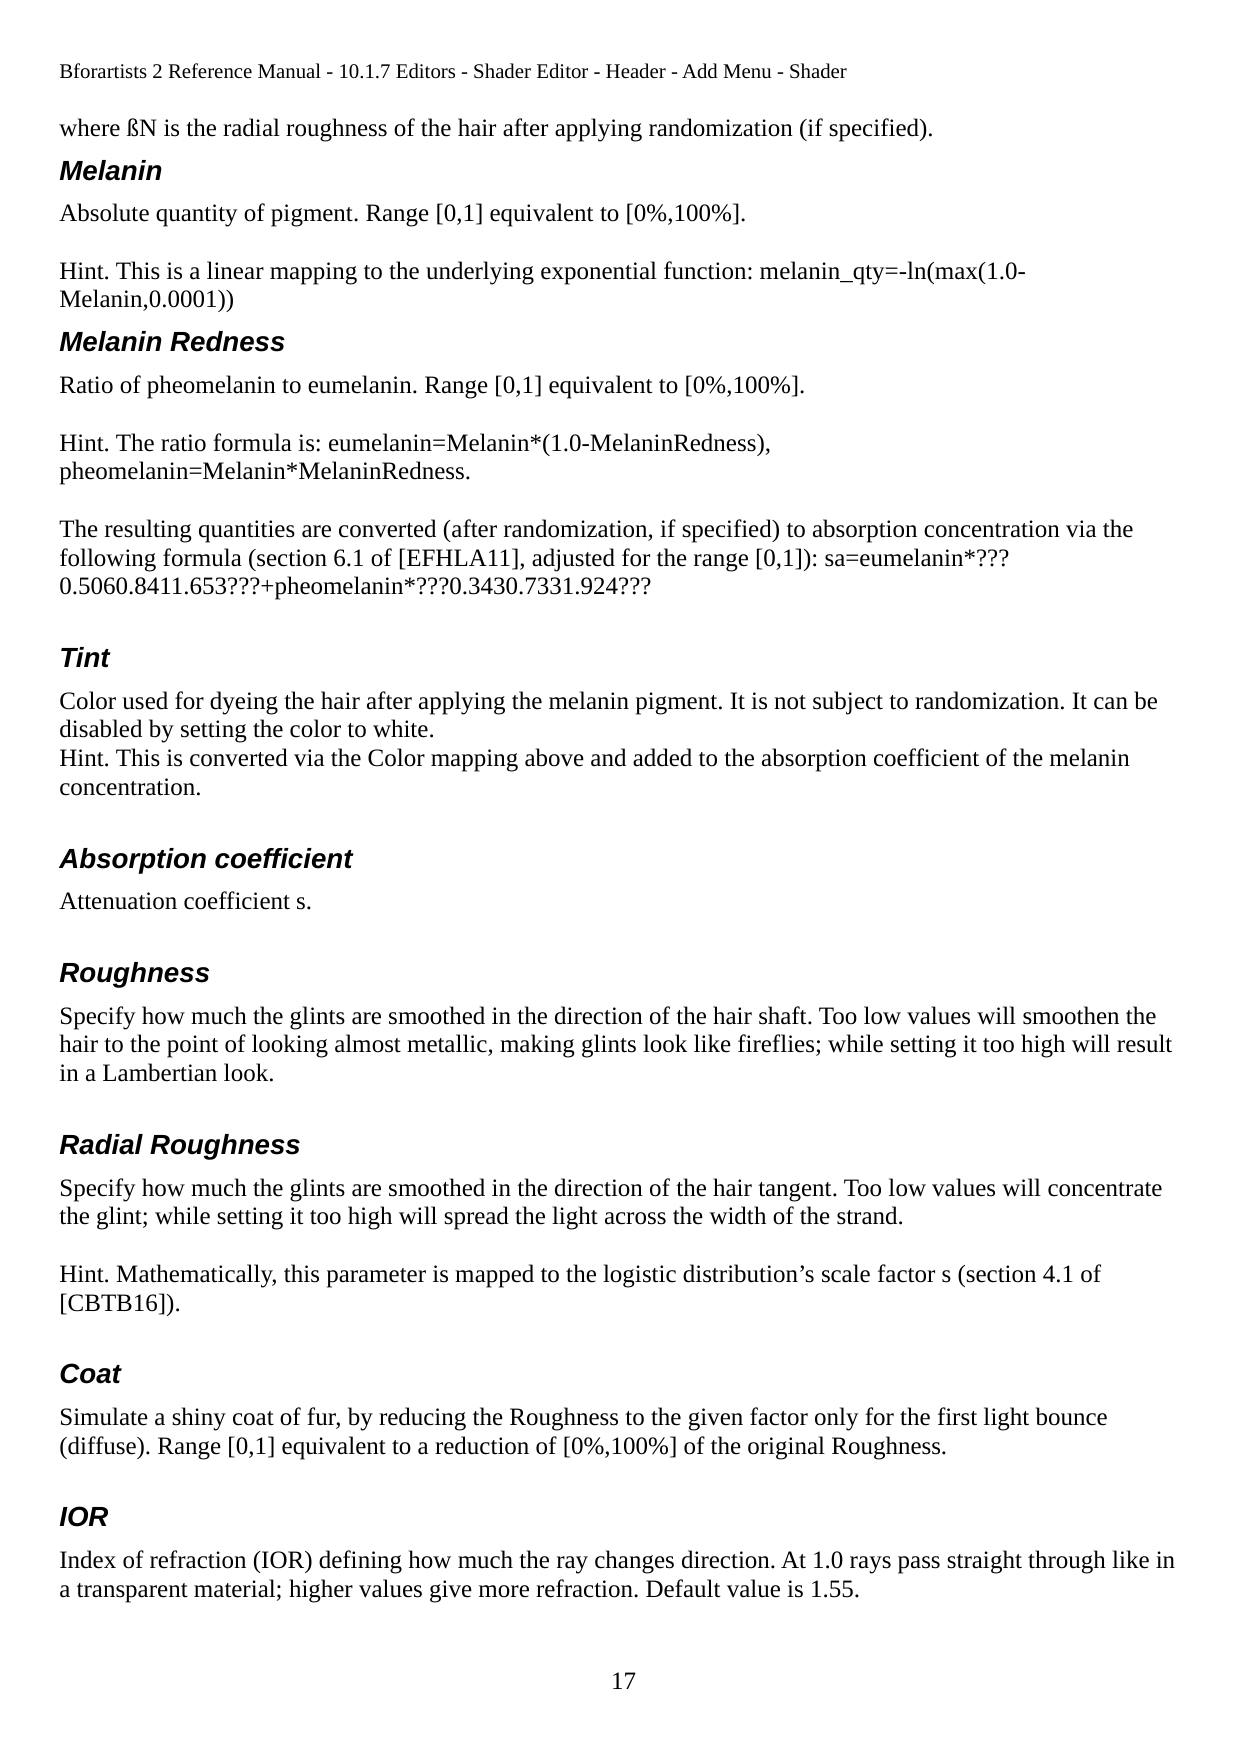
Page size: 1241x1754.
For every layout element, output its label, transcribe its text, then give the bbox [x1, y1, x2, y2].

text Hint. The ratio formula is: eumelanin=Melanin*(1.0-MelaninRedness), pheomelanin=Melanin*MelaninRedness. [59, 428, 1181, 485]
subtitle Tint [59, 641, 1181, 673]
text Absolute quantity of pigment. Range [0,1] equivalent to [0%,100%]. [59, 198, 1181, 227]
text Hint. This is a linear mapping to the underlying exponential function: melanin_qty=-ln(max(1.0-Melanin,0.0001)) [59, 256, 1181, 313]
text The resulting quantities are converted (after randomization, if specified) to absorption concentration via the following formula (section 6.1 of [EFHLA11], adjusted for the range [0,1]): sa=eumelanin*???0.5060.8411.653???+pheomelanin*???0.3430.7331.924??? [59, 514, 1181, 600]
text Attenuation coefficient s. [59, 886, 1181, 915]
text Ratio of pheomelanin to eumelanin. Range [0,1] equivalent to [0%,100%]. [59, 370, 1181, 399]
subtitle Coat [59, 1358, 1181, 1389]
text Hint. Mathematically, this parameter is mapped to the logistic distribution’s scale factor s (section 4.1 of [CBTB16]). [59, 1259, 1181, 1316]
text Color used for dyeing the hair after applying the melanin pigment. It is not subject to randomization. It can be disabled by setting the color to white. [59, 686, 1181, 743]
subtitle Melanin Redness [59, 326, 1181, 358]
text Specify how much the glints are smoothed in the direction of the hair shaft. Too low values will smoothen the hair to the point of looking almost metallic, making glints look like fireflies; while setting it too high will result in a Lambertian look. [59, 1001, 1181, 1087]
subtitle Absorption coefficient [59, 842, 1181, 874]
text Hint. This is converted via the Color mapping above and added to the absorption coefficient of the melanin concentration. [59, 743, 1181, 801]
text Specify how much the glints are smoothed in the direction of the hair tangent. Too low values will concentrate the glint; while setting it too high will spread the light across the width of the strand. [59, 1173, 1181, 1230]
subtitle Roughness [59, 956, 1181, 988]
subtitle Radial Roughness [59, 1128, 1181, 1160]
text Simulate a shiny coat of fur, by reducing the Roughness to the given factor only for the first light bounce (diffuse). Range [0,1] equivalent to a reduction of [0%,100%] of the original Roughness. [59, 1402, 1181, 1459]
text where ßN is the radial roughness of the hair after applying randomization (if specified). [59, 113, 1181, 141]
subtitle IOR [59, 1501, 1181, 1533]
subtitle Melanin [59, 154, 1181, 186]
text Index of refraction (IOR) defining how much the ray changes direction. At 1.0 rays pass straight through like in a transparent material; higher values give more refraction. Default value is 1.55. [59, 1545, 1181, 1603]
